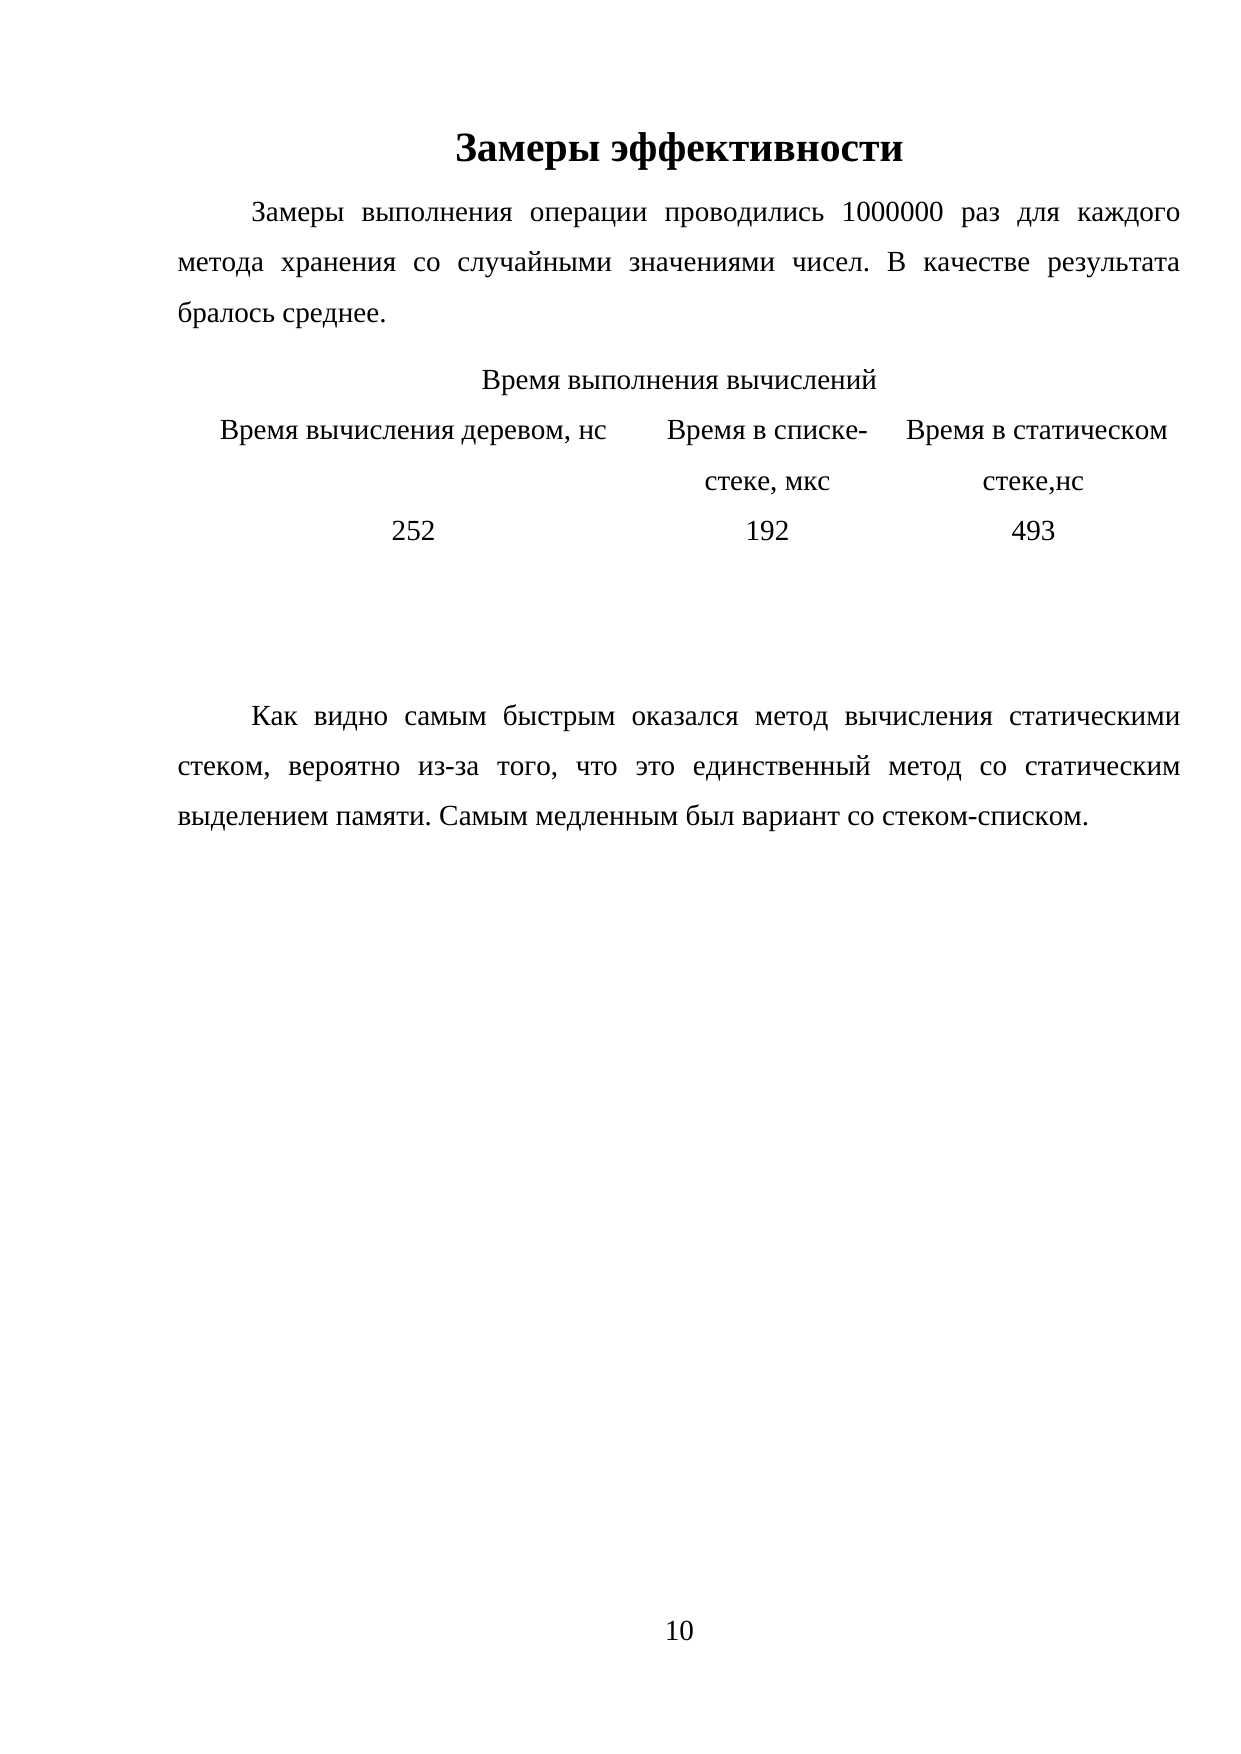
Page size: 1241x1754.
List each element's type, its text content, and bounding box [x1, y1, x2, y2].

text Как видно самым быстрым оказался метод вычисления статическими стеком, вероятно из-за того, что это единственный метод со статическим выделением памяти. Самым медленным был вариант со стеком-списком. [177, 698, 1181, 832]
table_cell 192 [649, 513, 885, 564]
table_cell Время в статическом стеке,нс [885, 412, 1181, 513]
table_cell 252 [177, 513, 649, 564]
table_header Время выполнения вычислений [177, 362, 1181, 412]
table_cell 493 [885, 513, 1181, 564]
table_cell Время в списке-стеке, мкс [649, 412, 885, 513]
subtitle Замеры эффективности [177, 122, 1181, 170]
text Замеры выполнения операции проводились 1000000 раз для каждого метода хранения со случайными значениями чисел. В качестве результата бралось среднее. [177, 194, 1181, 328]
table_cell Время вычисления деревом, нс [177, 412, 649, 513]
